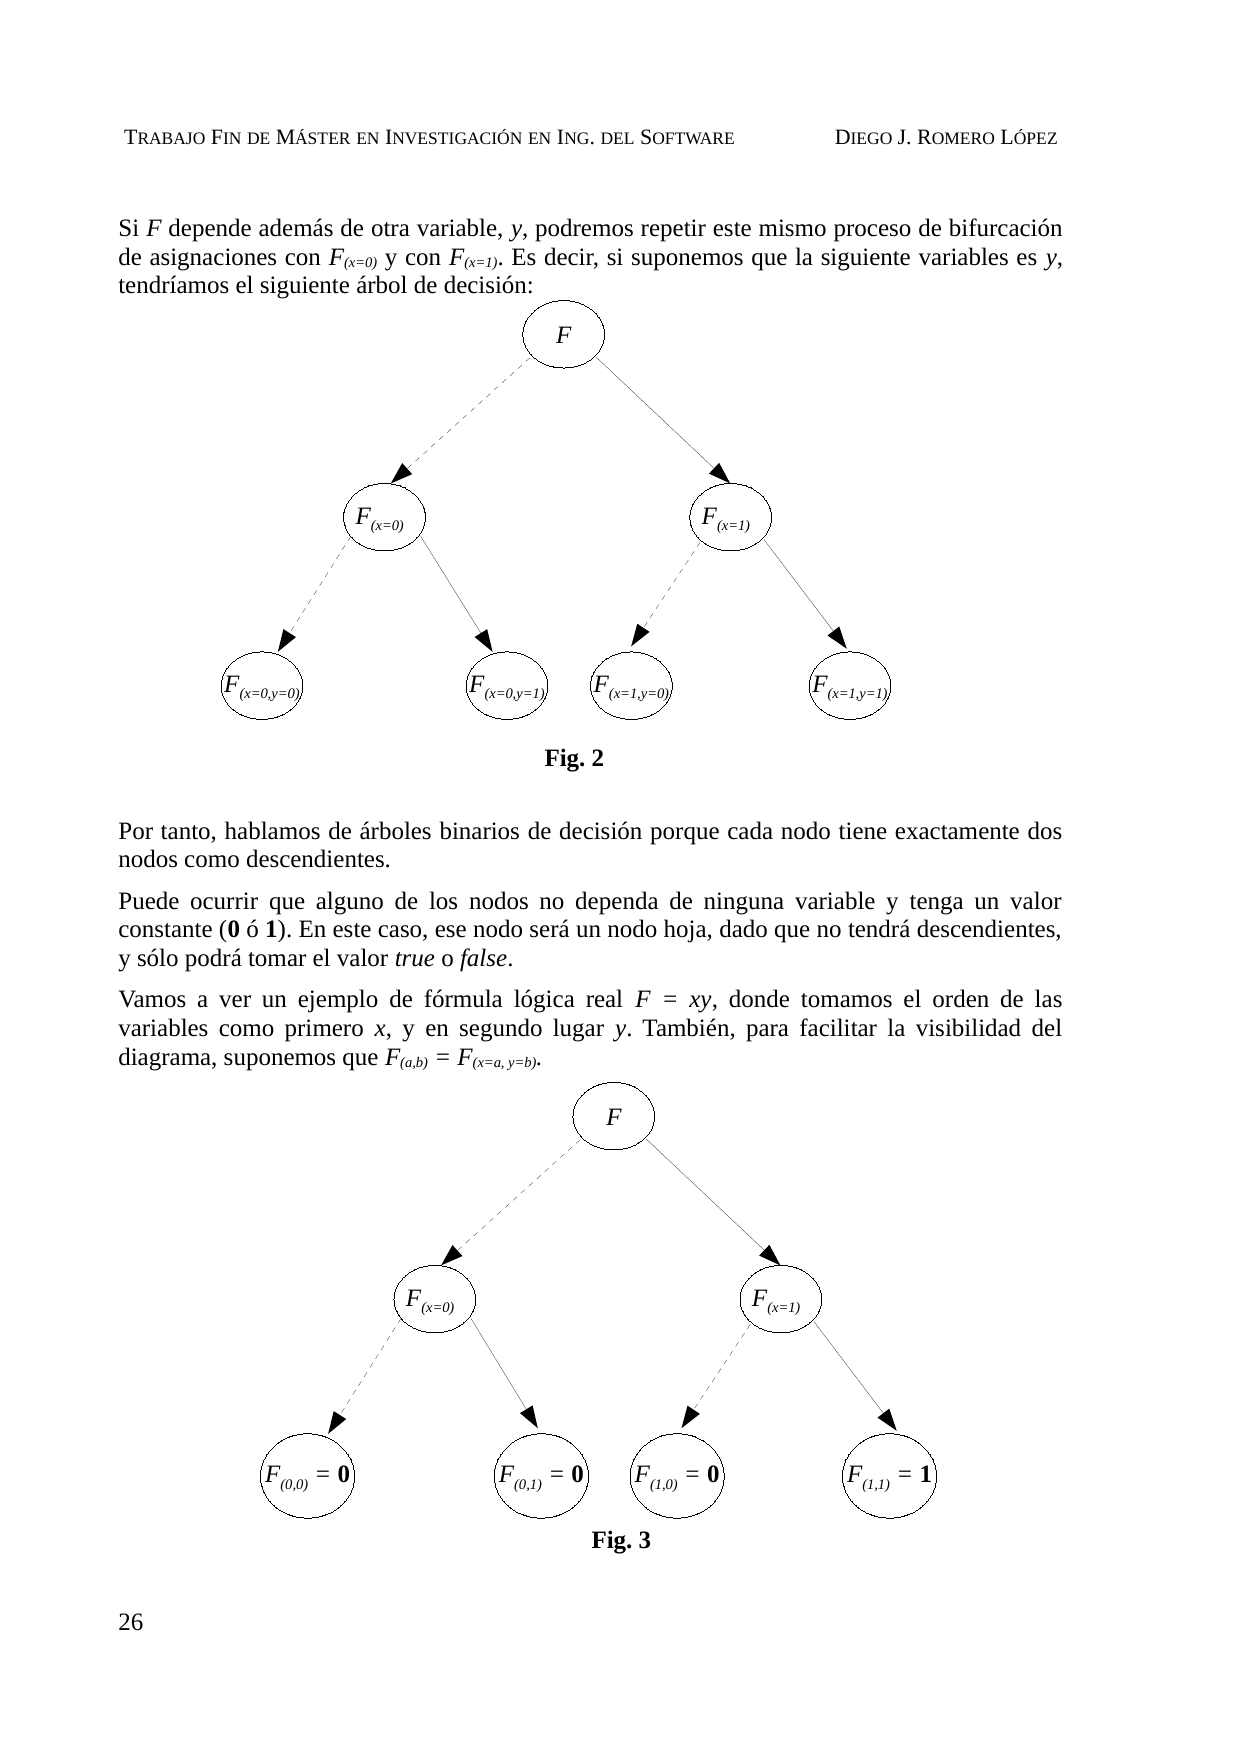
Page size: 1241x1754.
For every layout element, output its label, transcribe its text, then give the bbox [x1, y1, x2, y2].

text Puede ocurrir que alguno de los nodos no dependa de ninguna variable y tenga un valor constante (0 ó 1). En este caso, ese nodo será un nodo hoja, dado que no tendrá descendientes, y sólo podrá tomar el valor true o false. [118, 886, 1063, 972]
text Si F depende además de otra variable, y, podremos repetir este mismo proceso de bifurcación de asignaciones con F(x=0) y con F(x=1). Es decir, si suponemos que la siguiente variables es y, tendríamos el siguiente árbol de decisión: [118, 213, 1063, 299]
text Por tanto, hablamos de árboles binarios de decisión porque cada nodo tiene exactamente dos nodos como descendientes. [118, 816, 1063, 873]
text Vamos a ver un ejemplo de fórmula lógica real F = xy, donde tomamos el orden de las variables como primero x, y en segundo lugar y. También, para facilitar la visibilidad del diagrama, suponemos que F(a,b) = F(x=a, y=b). [118, 984, 1063, 1071]
